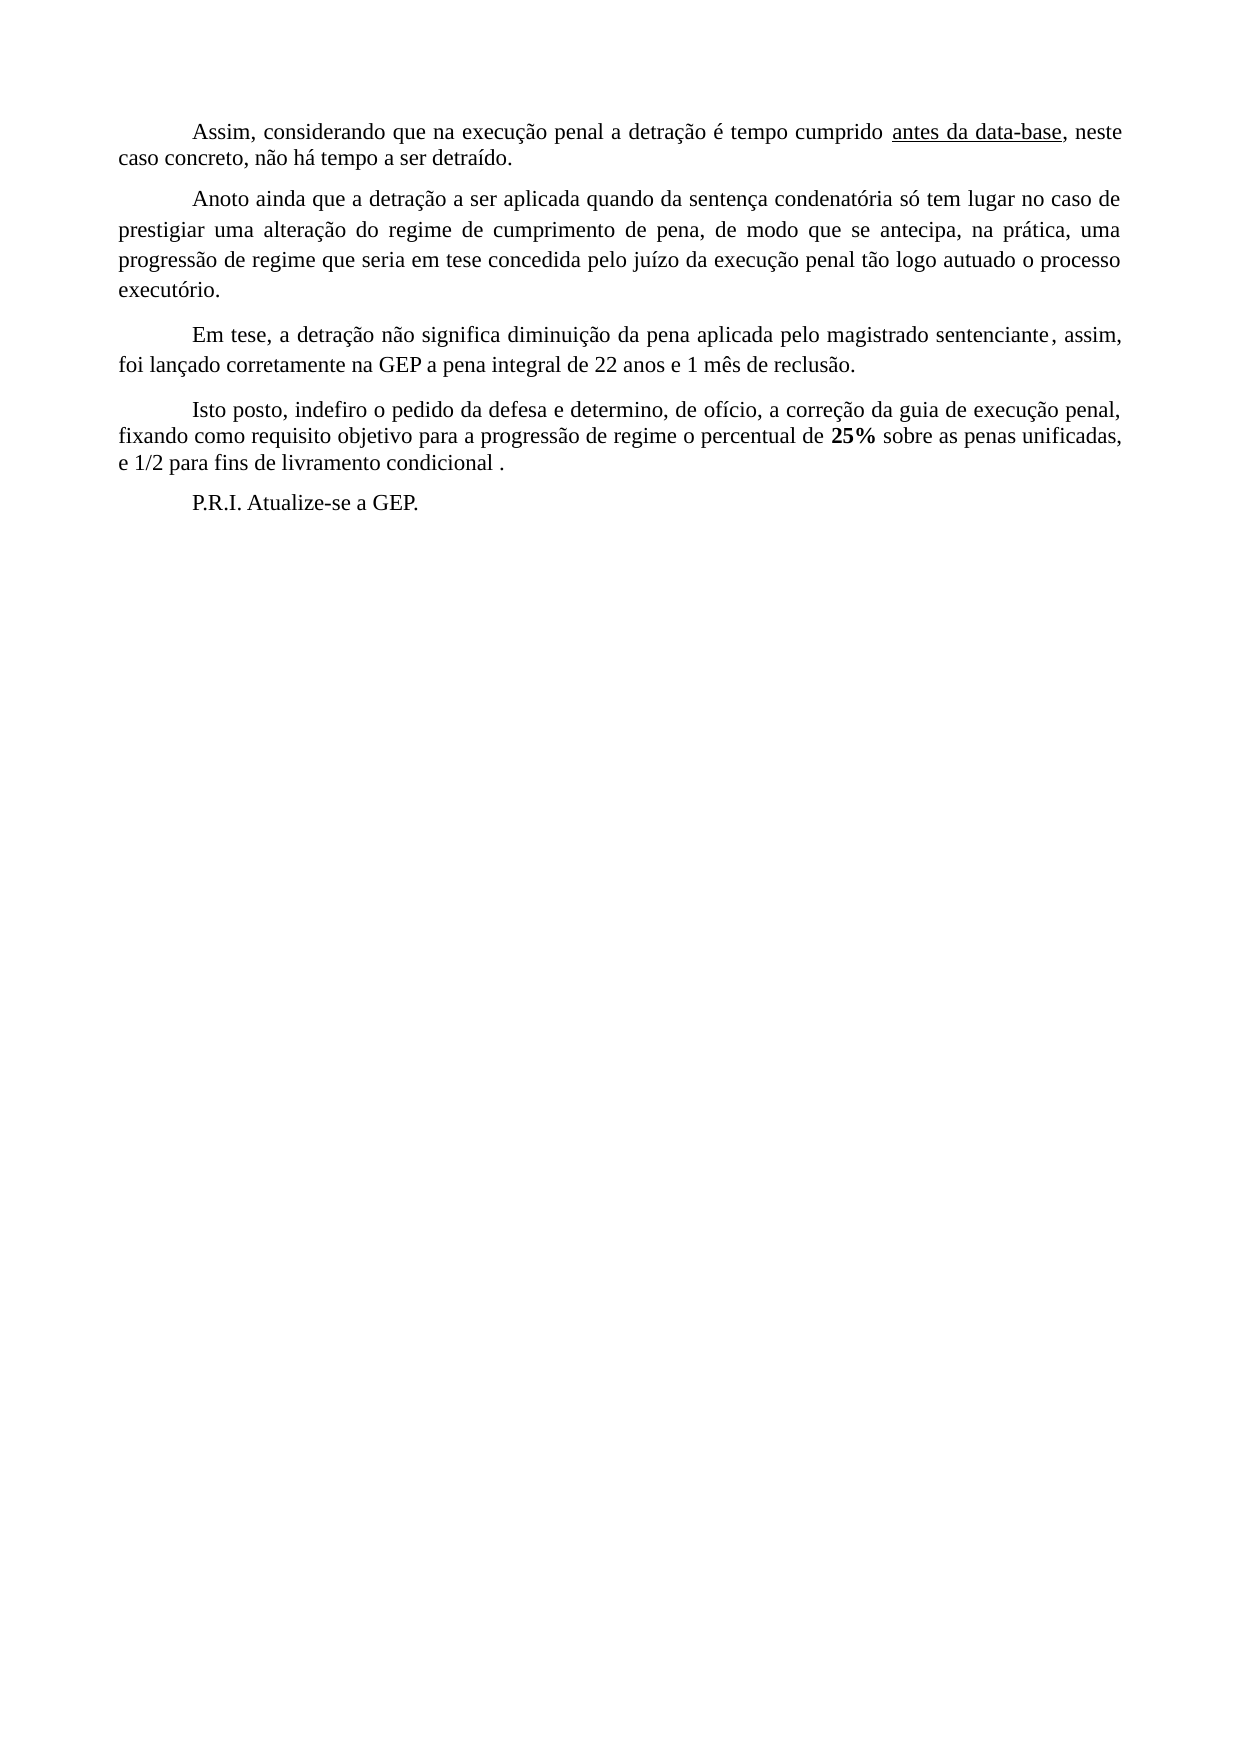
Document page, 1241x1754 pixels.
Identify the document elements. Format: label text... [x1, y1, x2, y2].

text Assim, considerando que na execução penal a detração é tempo cumprido antes da data-base, neste caso concreto, não há tempo a ser detraído. [118, 118, 1122, 171]
text Anoto ainda que a detração a ser aplicada quando da sentença condenatória só tem lugar no caso de prestigiar uma alteração do regime de cumprimento de pena, de modo que se antecipa, na prática, uma progressão de regime que seria em tese concedida pelo juízo da execução penal tão logo autuado o processo executório. [118, 185, 1122, 302]
text Em tese, a detração não significa diminuição da pena aplicada pelo magistrado sentenciante, assim, foi lançado corretamente na GEP a pena integral de 22 anos e 1 mês de reclusão. [118, 321, 1122, 377]
text P.R.I. Atualize-se a GEP. [118, 489, 1122, 516]
text Isto posto, indefiro o pedido da defesa e determino, de ofício, a correção da guia de execução penal, fixando como requisito objetivo para a progressão de regime o percentual de 25% sobre as penas unificadas, e 1/2 para fins de livramento condicional . [118, 396, 1122, 475]
